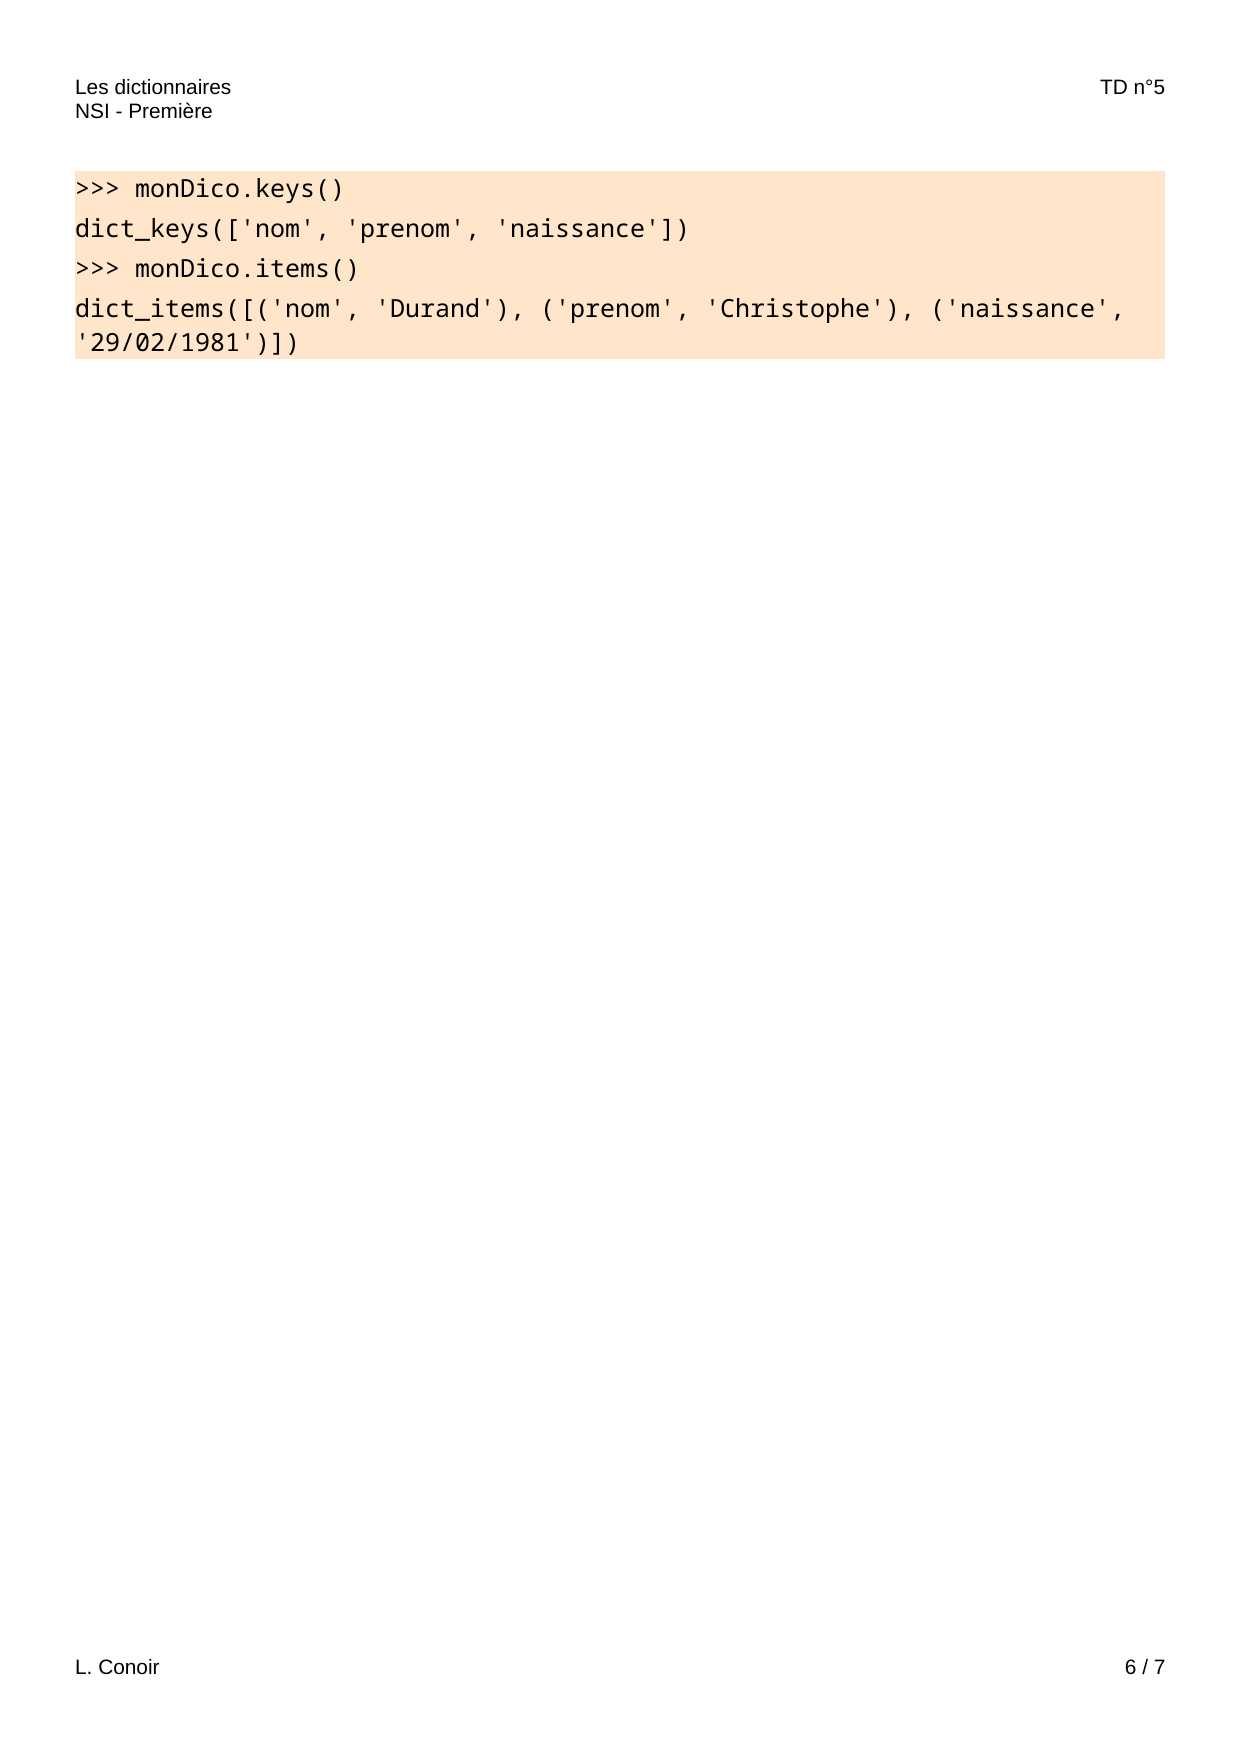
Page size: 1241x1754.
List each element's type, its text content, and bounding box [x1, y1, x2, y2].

text >>> monDico.items() [75, 251, 1165, 285]
text dict_items([('nom', 'Durand'), ('prenom', 'Christophe'), ('naissance', '29/02/1981')]) [75, 291, 1165, 359]
text dict_keys(['nom', 'prenom', 'naissance']) [75, 211, 1165, 245]
text >>> monDico.keys() [75, 171, 1165, 205]
